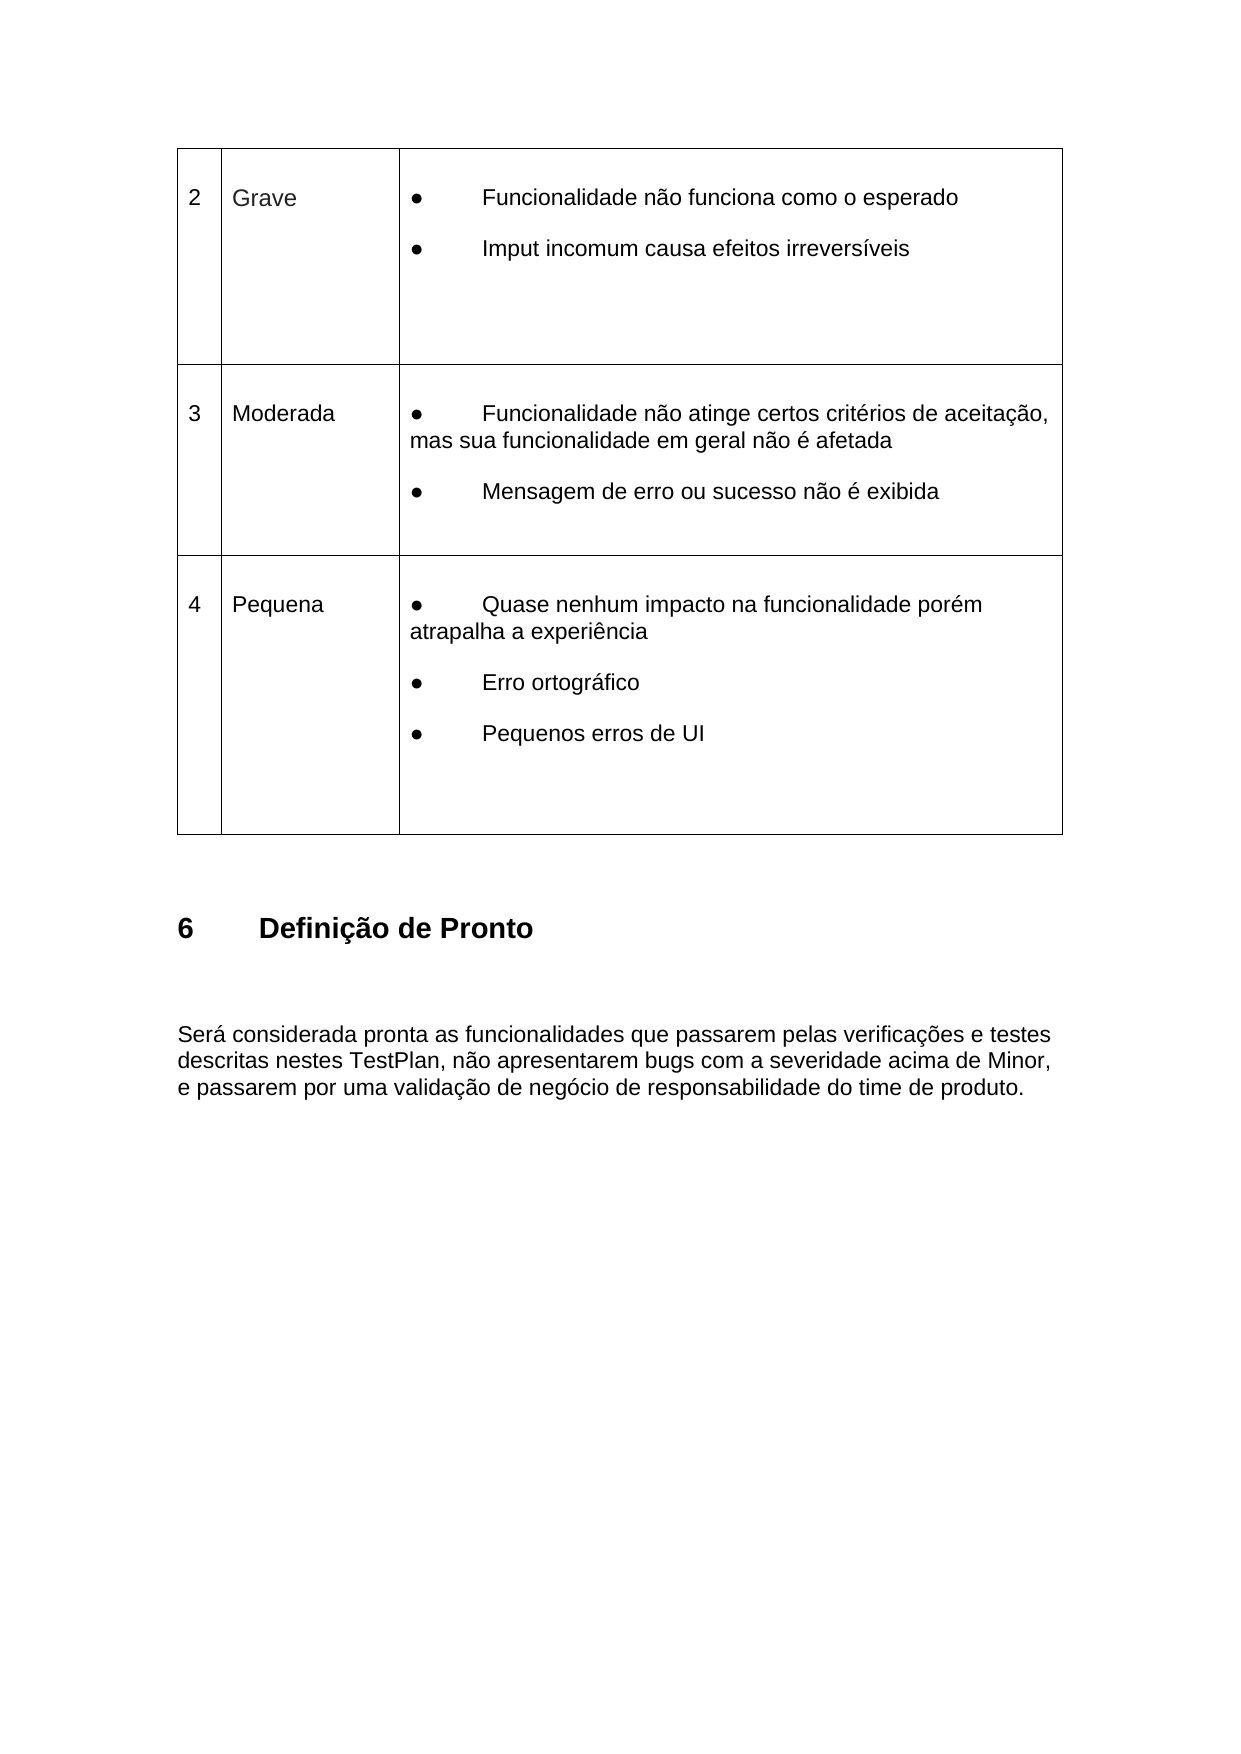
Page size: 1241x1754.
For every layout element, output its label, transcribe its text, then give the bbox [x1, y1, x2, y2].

table_cell 2 [178, 149, 221, 364]
subtitle 6 Definição de Pronto [177, 911, 1063, 944]
table_cell 4 [178, 556, 221, 833]
table_cell 3 [178, 365, 221, 555]
table_cell Moderada [222, 365, 399, 555]
table_cell ● Quase nenhum impacto na funcionalidade porém atrapalha a experiência ● Erro ortográfico ● Pequenos erros de UI [400, 556, 1062, 833]
table_cell ● Funcionalidade não atinge certos critérios de aceitação, mas sua funcionalidade em geral não é afetada ● Mensagem de erro ou sucesso não é exibida [400, 365, 1062, 555]
table_cell Grave [222, 149, 399, 364]
text Será considerada pronta as funcionalidades que passarem pelas verificações e testes descritas nestes TestPlan, não apresentarem bugs com a severidade acima de Minor, e passarem por uma validação de negócio de responsabilidade do time de produto. [177, 1021, 1063, 1100]
table_cell Pequena [222, 556, 399, 833]
table_cell ● Funcionalidade não funciona como o esperado ● Imput incomum causa efeitos irreversíveis [400, 149, 1062, 364]
